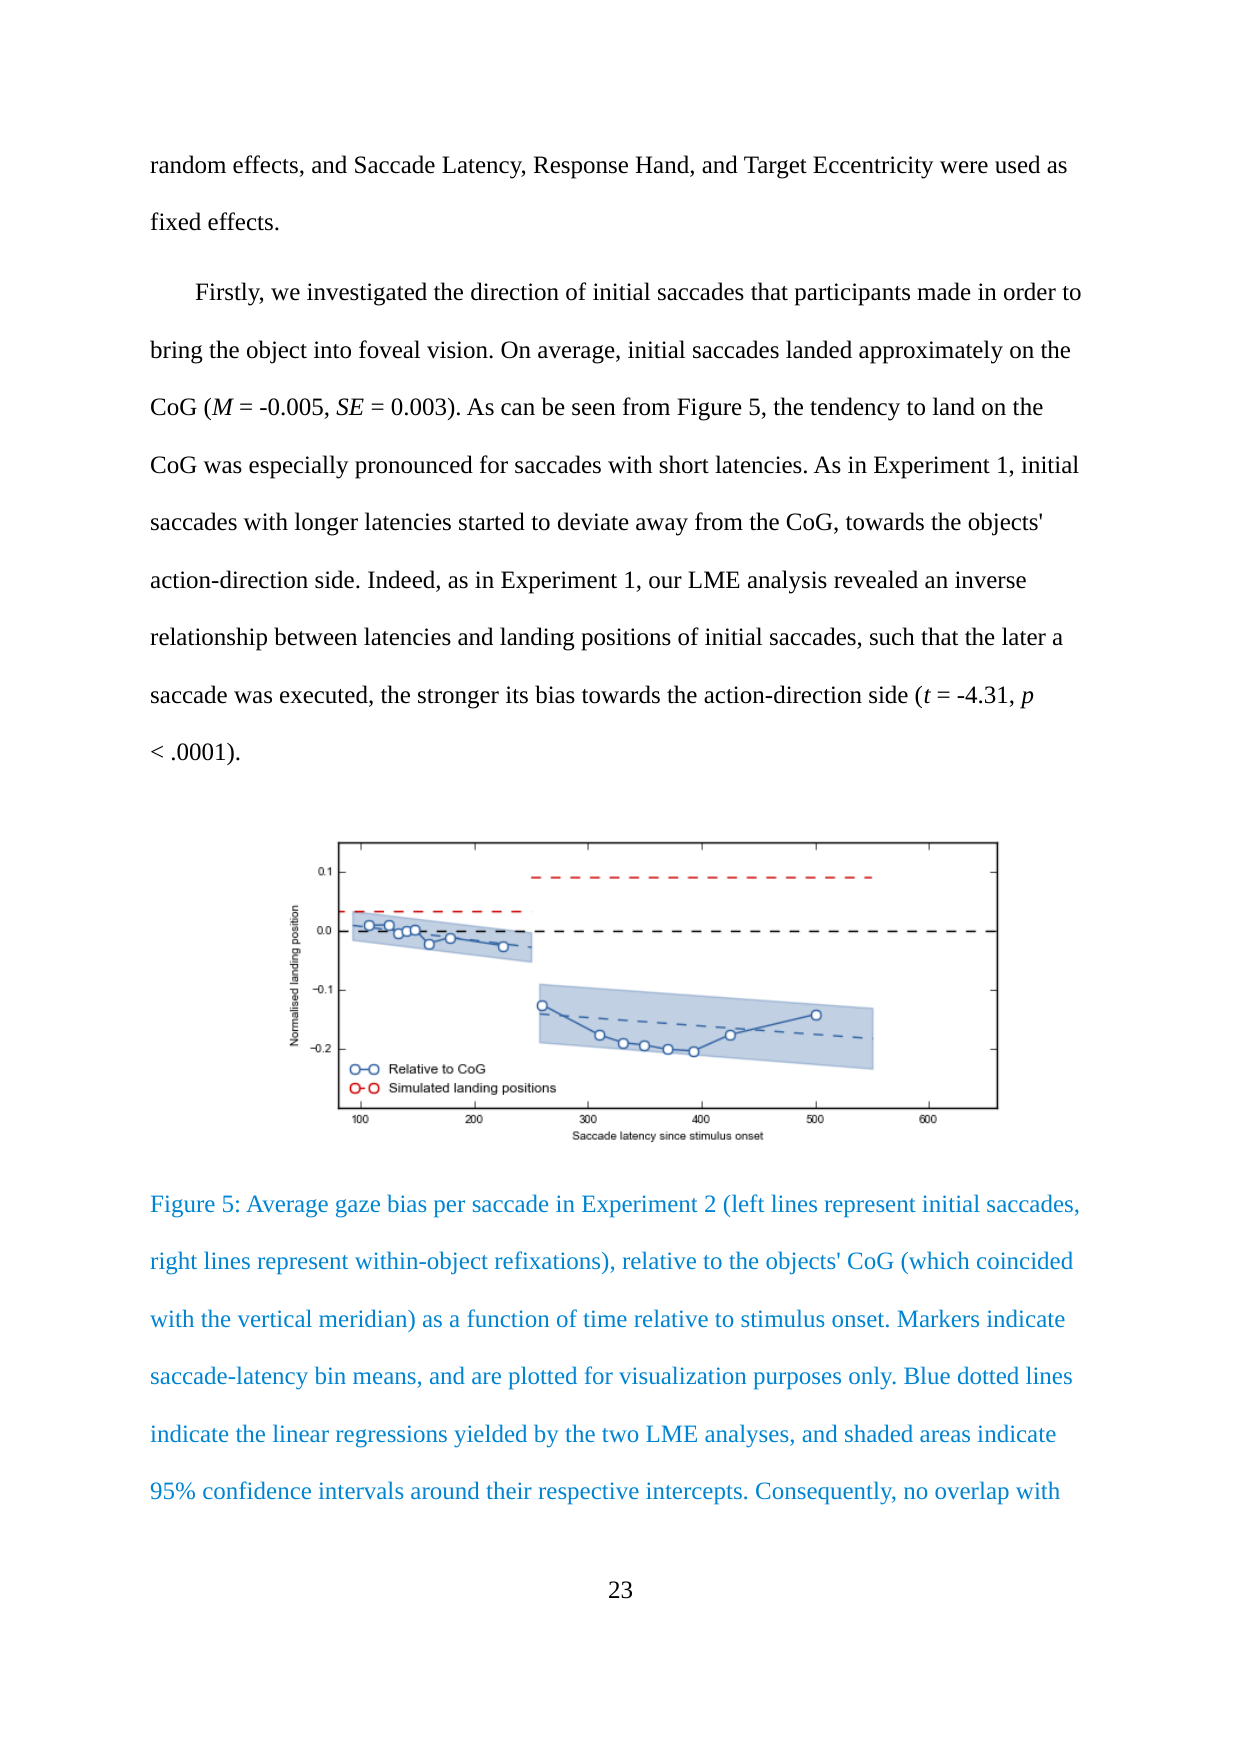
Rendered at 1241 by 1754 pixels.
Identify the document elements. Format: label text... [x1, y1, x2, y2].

text Firstly, we investigated the direction of initial saccades that participants made in order to bring the object into foveal vision. On average, initial saccades landed approximately on the CoG (M = -0.005, SE = 0.003). As can be seen from Figure 5, the tendency to land on the CoG was especially pronounced for saccades with short latencies. As in Experiment 1, initial saccades with longer latencies started to deviate away from the CoG, towards the objects' action-direction side. Indeed, as in Experiment 1, our LME analysis revealed an inverse relationship between latencies and landing positions of initial saccades, such that the later a saccade was executed, the stronger its bias towards the action-direction side (t = -4.31, p < .0001). [150, 277, 1091, 766]
picture [150, 807, 1091, 1161]
text random effects, and Saccade Latency, Response Hand, and Target Eccentricity were used as fixed effects. [150, 150, 1091, 236]
text Figure 5: Average gaze bias per saccade in Experiment 2 (left lines represent initial saccades, right lines represent within-object refixations), relative to the objects' CoG (which coincided with the vertical meridian) as a function of time relative to stimulus onset. Markers indicate saccade-latency bin means, and are plotted for visualization purposes only. Blue dotted lines indicate the linear regressions yielded by the two LME analyses, and shaded areas indicate 95% confidence intervals around their respective intercepts. Consequently, no overlap with [150, 1161, 1091, 1505]
